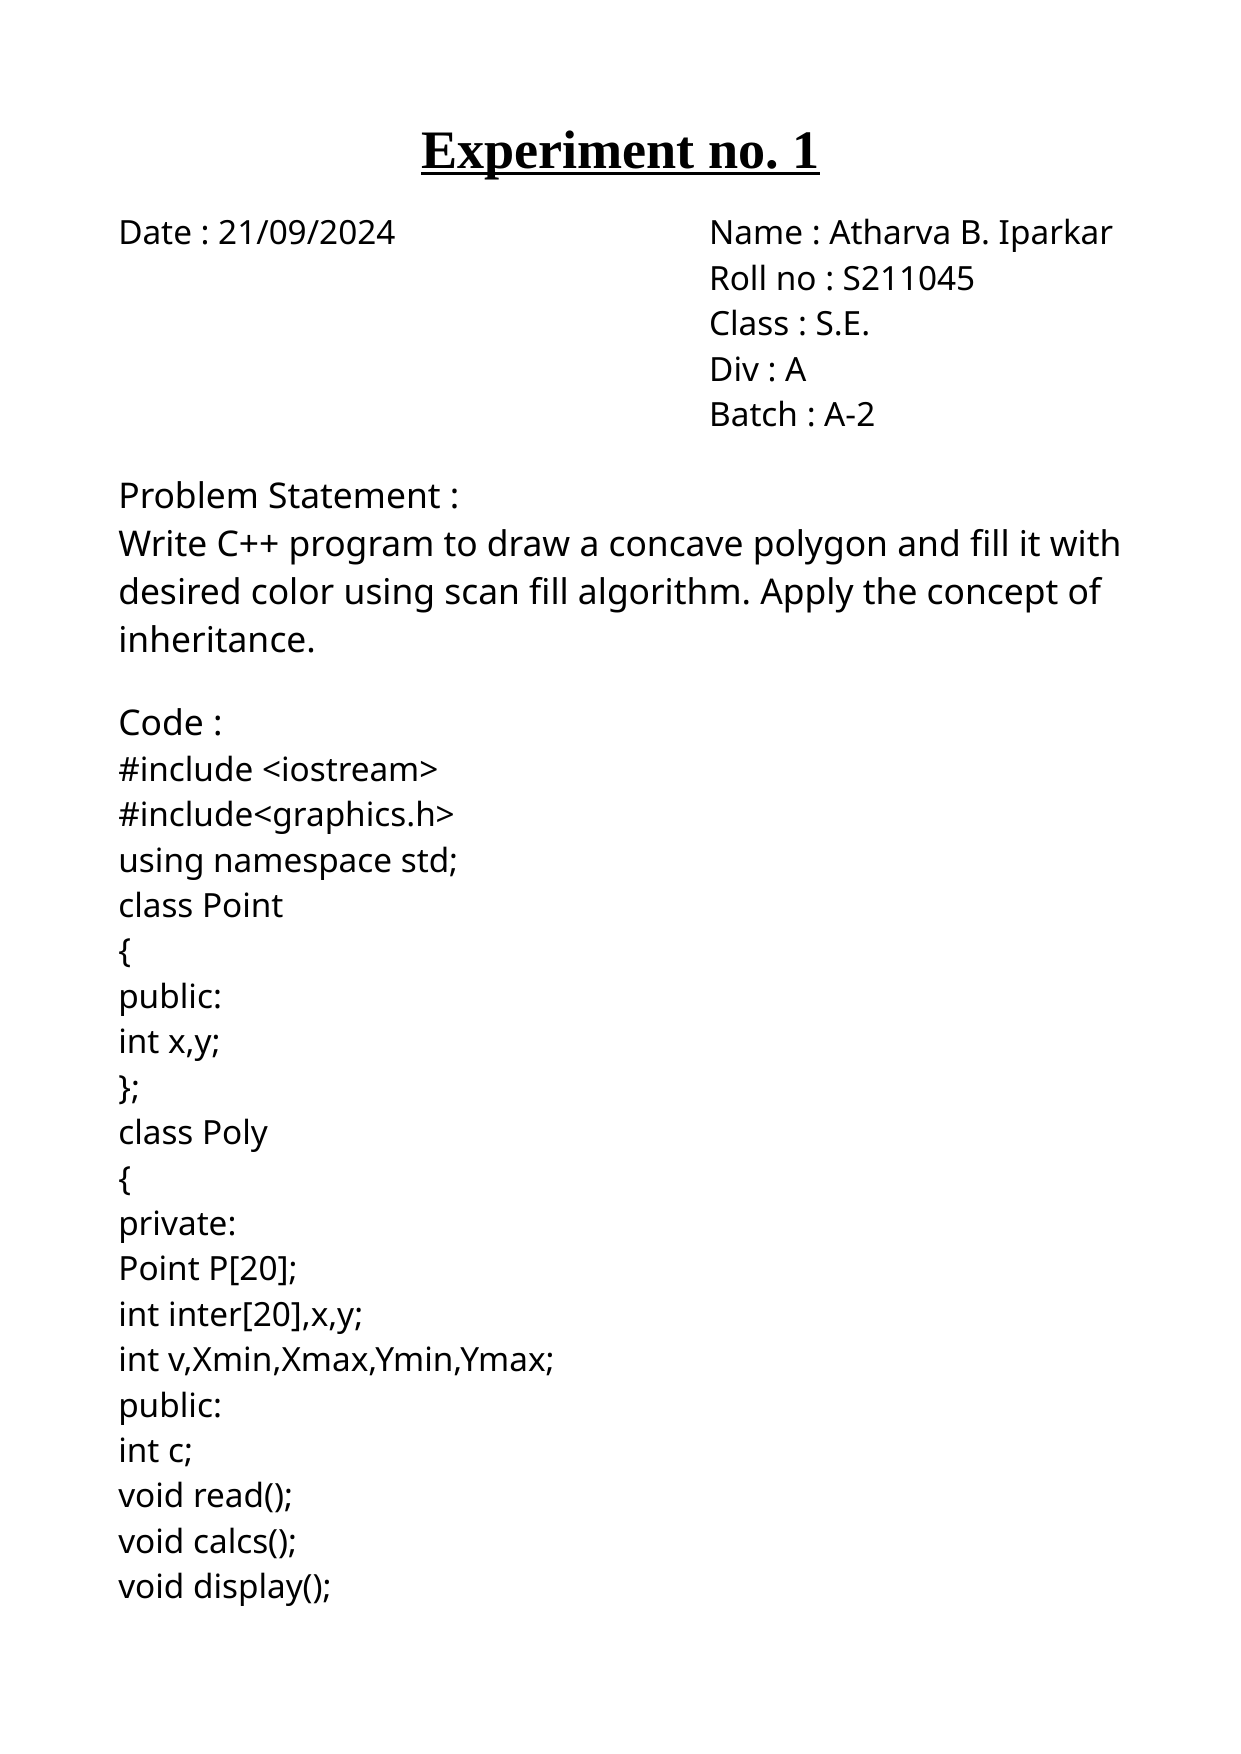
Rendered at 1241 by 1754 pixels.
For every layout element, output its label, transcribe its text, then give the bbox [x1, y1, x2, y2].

text Date : 21/09/2024 Name : Atharva B. Iparkar [118, 209, 1122, 254]
text }; [118, 1063, 1122, 1109]
text void read(); [118, 1472, 1122, 1518]
text #include <iostream> [118, 746, 1122, 791]
text Roll no : S211045 [118, 254, 1122, 300]
text class Poly [118, 1109, 1122, 1154]
text Point P[20]; [118, 1245, 1122, 1291]
text int v,Xmin,Xmax,Ymin,Ymax; [118, 1336, 1122, 1381]
text int x,y; [118, 1018, 1122, 1063]
text Experiment no. 1 [118, 118, 1122, 180]
text Write C++ program to draw a concave polygon and fill it with desired color using scan fill algorithm. Apply the concept of inheritance. [118, 518, 1122, 663]
text public: [118, 1381, 1122, 1427]
text { [118, 927, 1122, 973]
text Div : A [118, 345, 1122, 391]
text Code : [118, 697, 1122, 746]
text Batch : A-2 [118, 391, 1122, 436]
text void display(); [118, 1563, 1122, 1608]
text #include<graphics.h> [118, 791, 1122, 836]
text class Point [118, 882, 1122, 927]
text int c; [118, 1427, 1122, 1472]
text { [118, 1154, 1122, 1200]
text Class : S.E. [118, 300, 1122, 345]
text void calcs(); [118, 1518, 1122, 1563]
text private: [118, 1200, 1122, 1245]
text using namespace std; [118, 836, 1122, 882]
text Problem Statement : [118, 470, 1122, 518]
text int inter[20],x,y; [118, 1291, 1122, 1336]
text public: [118, 973, 1122, 1018]
